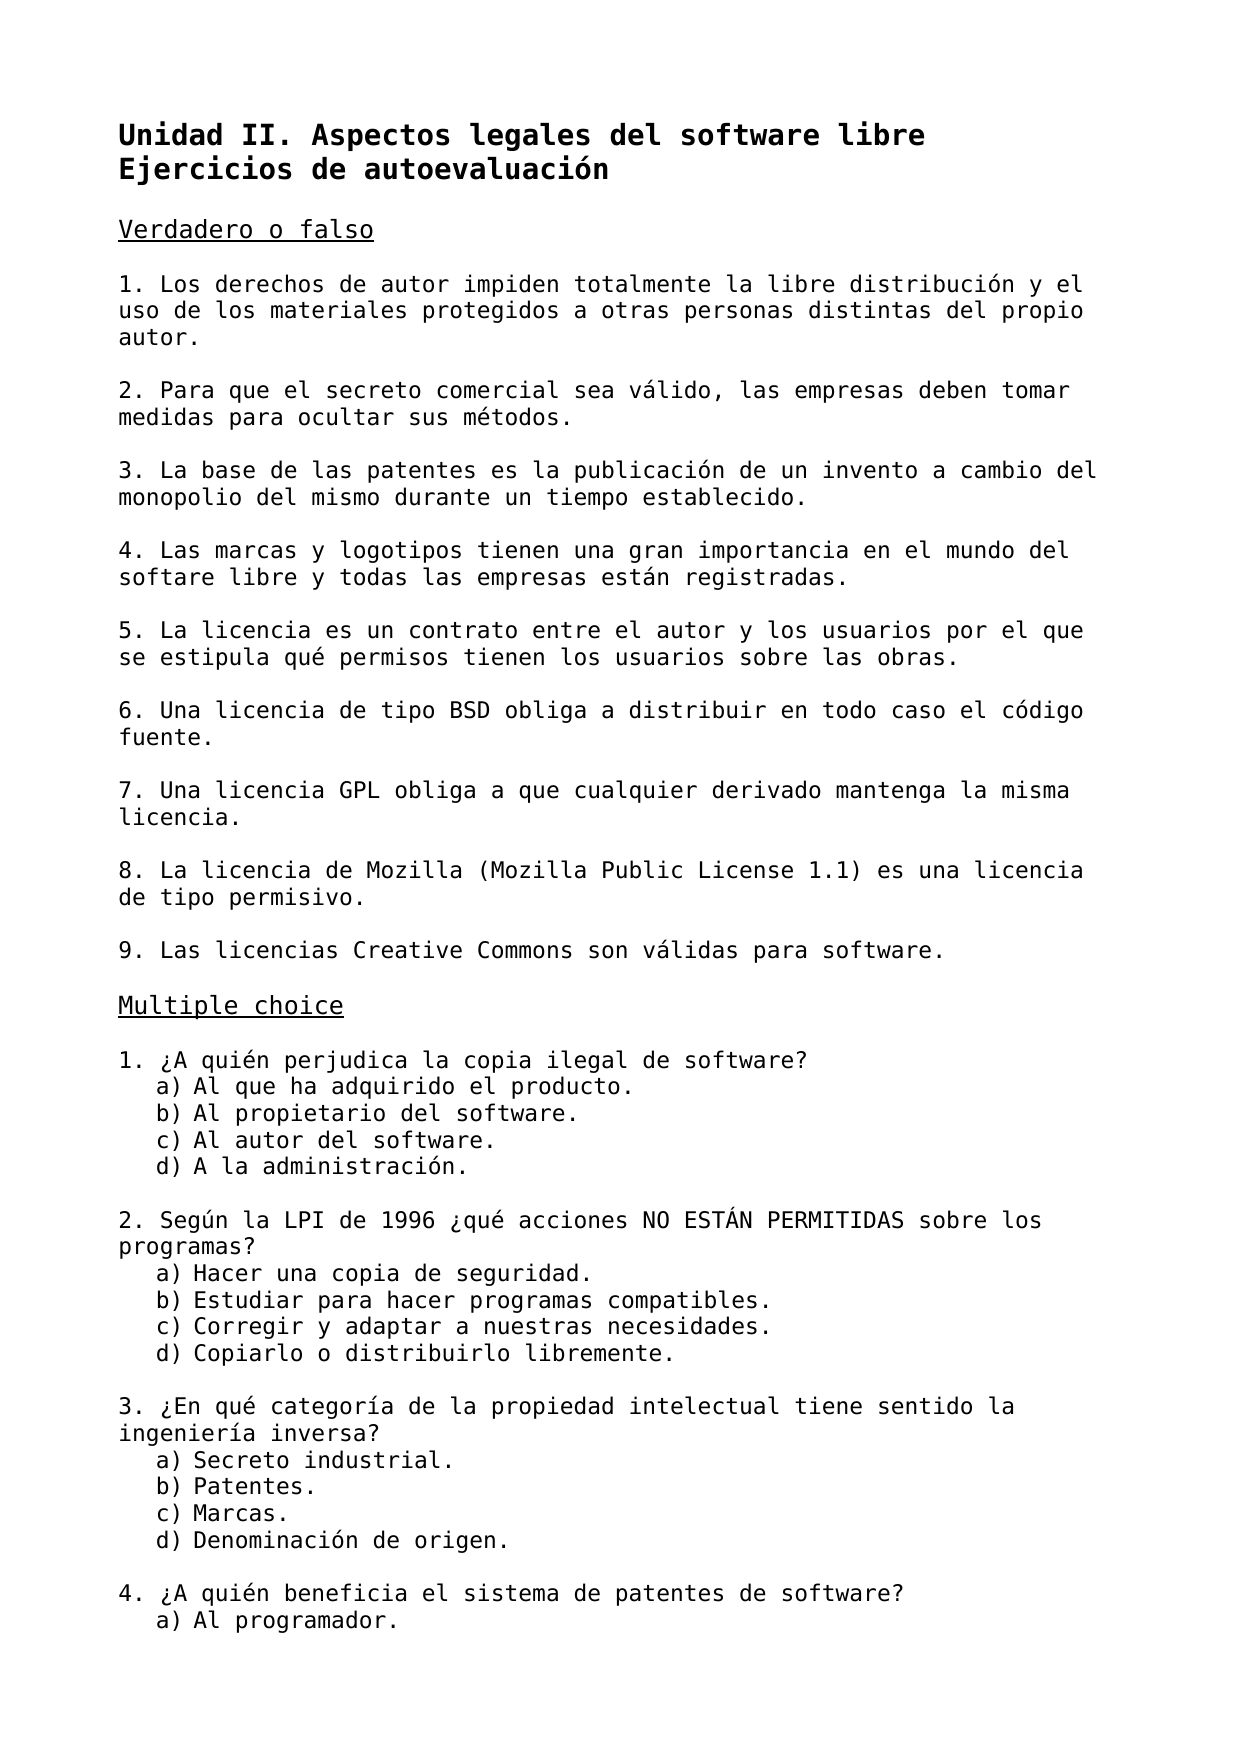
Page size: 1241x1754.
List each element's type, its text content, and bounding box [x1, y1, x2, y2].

text 1. Los derechos de autor impiden totalmente la libre distribución y el uso de los materiales protegidos a otras personas distintas del propio autor. [118, 271, 1122, 351]
list Copiarlo o distribuirlo libremente. [156, 1340, 1122, 1367]
text 8. La licencia de Mozilla (Mozilla Public License 1.1) es una licencia de tipo permisivo. [118, 858, 1122, 911]
text 5. La licencia es un contrato entre el autor y los usuarios por el que se estipula qué permisos tienen los usuarios sobre las obras. [118, 618, 1122, 671]
text Verdadero o falso [118, 215, 1122, 244]
list Patentes. [156, 1473, 1122, 1500]
list Al que ha adquirido el producto. [156, 1073, 1122, 1100]
text 6. Una licencia de tipo BSD obliga a distribuir en todo caso el código fuente. [118, 698, 1122, 751]
text Unidad II. Aspectos legales del software libre [118, 118, 1122, 152]
text Ejercicios de autoevaluación [118, 152, 1122, 186]
list Secreto industrial. [156, 1447, 1122, 1473]
list Corregir y adaptar a nuestras necesidades. [156, 1313, 1122, 1340]
text 3. ¿En qué categoría de la propiedad intelectual tiene sentido la ingeniería inversa? [118, 1393, 1122, 1447]
text 9. Las licencias Creative Commons son válidas para software. [118, 938, 1122, 964]
text Multiple choice [118, 991, 1122, 1020]
text 2. Según la LPI de 1996 ¿qué acciones NO ESTÁN PERMITIDAS sobre los programas? [118, 1207, 1122, 1260]
text 4. Las marcas y logotipos tienen una gran importancia en el mundo del softare libre y todas las empresas están registradas. [118, 538, 1122, 591]
text 4. ¿A quién beneficia el sistema de patentes de software? [118, 1580, 1122, 1607]
text 1. ¿A quién perjudica la copia ilegal de software? [118, 1047, 1122, 1073]
list Hacer una copia de seguridad. [156, 1260, 1122, 1287]
list Estudiar para hacer programas compatibles. [156, 1287, 1122, 1313]
list Al propietario del software. [156, 1100, 1122, 1127]
list Al autor del software. [156, 1127, 1122, 1153]
list Marcas. [156, 1500, 1122, 1527]
list Al programador. [156, 1607, 1122, 1633]
text 3. La base de las patentes es la publicación de un invento a cambio del monopolio del mismo durante un tiempo establecido. [118, 458, 1122, 511]
text 7. Una licencia GPL obliga a que cualquier derivado mantenga la misma licencia. [118, 778, 1122, 831]
list Denominación de origen. [156, 1527, 1122, 1553]
text 2. Para que el secreto comercial sea válido, las empresas deben tomar medidas para ocultar sus métodos. [118, 378, 1122, 431]
list A la administración. [156, 1153, 1122, 1180]
